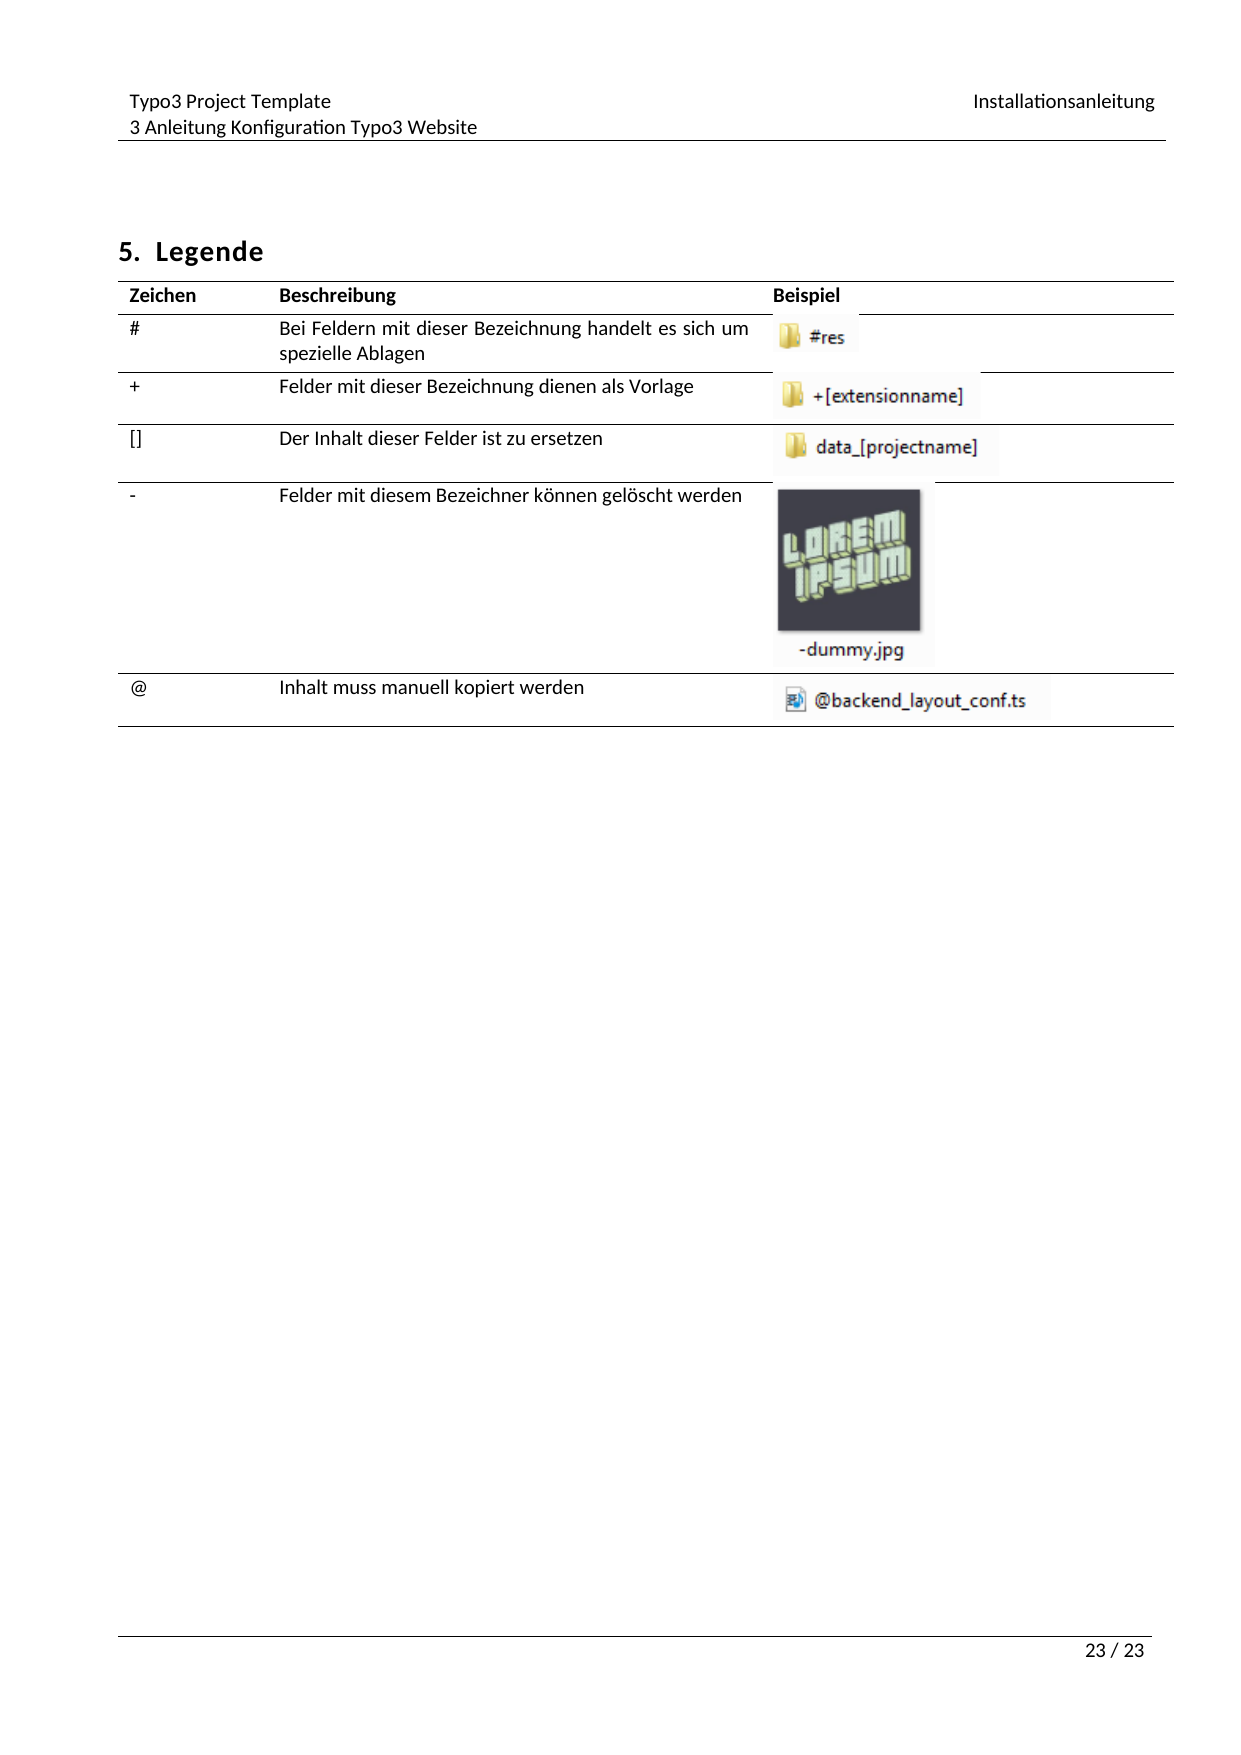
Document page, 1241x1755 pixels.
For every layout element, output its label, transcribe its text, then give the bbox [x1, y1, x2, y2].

table_cell [762, 674, 1174, 726]
table_cell Inhalt muss manuell kopiert werden [268, 674, 762, 726]
table_cell Der Inhalt dieser Felder ist zu ersetzen [268, 425, 762, 482]
table_header Beispiel [762, 282, 1174, 314]
table_cell [762, 483, 1174, 673]
subtitle Legende [118, 233, 1152, 268]
table_cell Bei Feldern mit dieser Bezeichnung handelt es sich um spezielle Ablagen [268, 315, 762, 372]
table_header Beschreibung [268, 282, 762, 314]
table_cell [762, 425, 1174, 482]
table_cell Felder mit diesem Bezeichner können gelöscht werden [268, 483, 762, 673]
table_cell + [118, 373, 268, 424]
table_cell [762, 373, 1174, 424]
table_cell [762, 315, 1174, 372]
table_cell - [118, 483, 268, 673]
table_cell @ [118, 674, 268, 726]
table_cell [] [118, 425, 268, 482]
table_cell # [118, 315, 268, 372]
table_cell Felder mit dieser Bezeichnung dienen als Vorlage [268, 373, 762, 424]
table_header Zeichen [118, 282, 268, 314]
